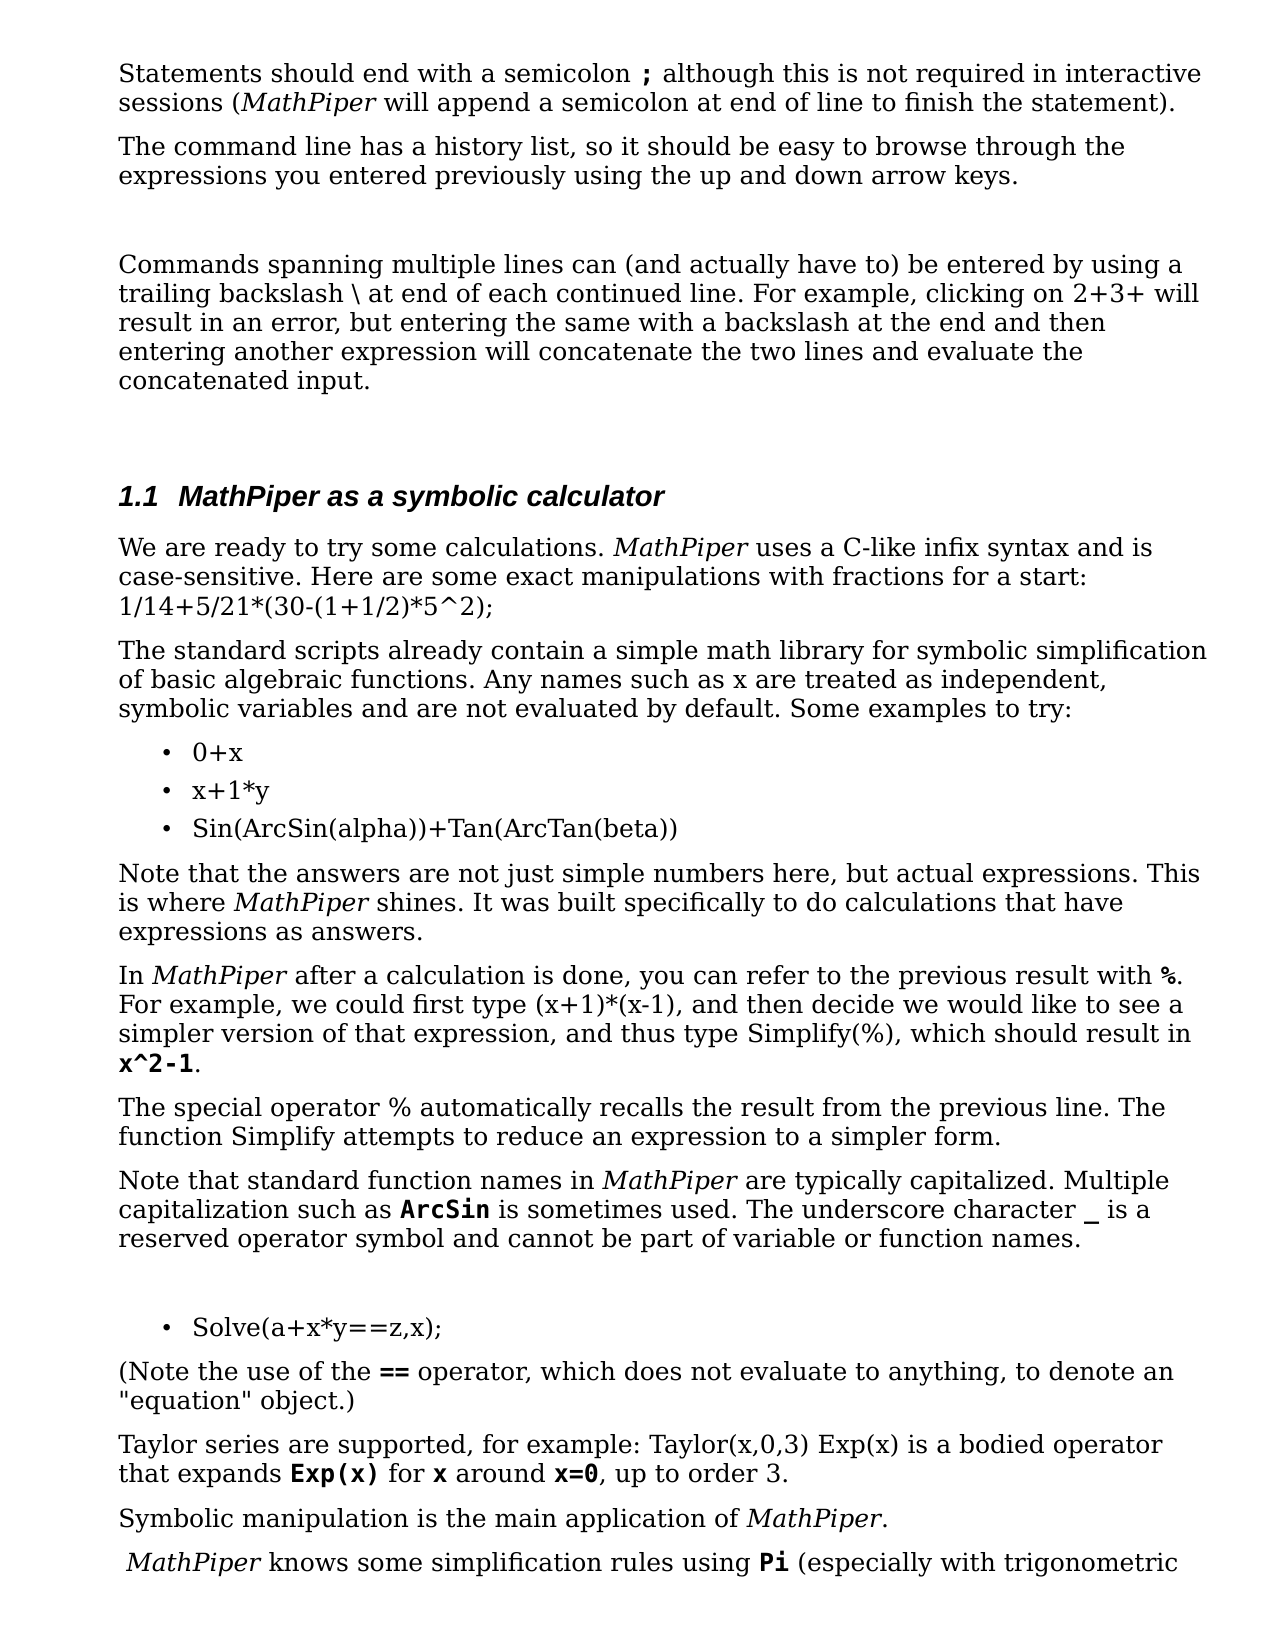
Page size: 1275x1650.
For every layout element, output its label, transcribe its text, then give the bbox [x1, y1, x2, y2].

text The special operator % automatically recalls the result from the previous line. The function Simplify attempts to reduce an expression to a simpler form. [118, 1093, 1216, 1151]
text Commands spanning multiple lines can (and actually have to) be entered by using a trailing backslash \ at end of each continued line. For example, clicking on 2+3+ will result in an error, but entering the same with a backslash at the end and then entering another expression will concatenate the two lines and evaluate the concatenated input. [118, 250, 1216, 396]
subtitle MathPiper as a symbolic calculator [118, 479, 1216, 512]
text Taylor series are supported, for example: Taylor(x,0,3) Exp(x) is a bodied operator that expands Exp(x) for x around x=0, up to order 3. [118, 1431, 1216, 1489]
text (Note the use of the == operator, which does not evaluate to anything, to denote an "equation" object.) [118, 1357, 1216, 1416]
text Statements should end with a semicolon ; although this is not required in interactive sessions (MathPiper will append a semicolon at end of line to finish the statement). [118, 59, 1216, 117]
text The standard scripts already contain a simple math library for symbolic simplification of basic algebraic functions. Any names such as x are treated as independent, symbolic variables and are not evaluated by default. Some examples to try: [118, 636, 1216, 723]
text We are ready to try some calculations. MathPiper uses a C-like infix syntax and is case-sensitive. Here are some exact manipulations with fractions for a start: 1/14+5/21*(30-(1+1/2)*5^2); [118, 533, 1216, 621]
list x+1*y [162, 777, 1216, 806]
list Solve(a+x*y==z,x); [162, 1313, 1216, 1342]
text Note that the answers are not just simple numbers here, but actual expressions. This is where MathPiper shines. It was built specifically to do calculations that have expressions as answers. [118, 859, 1216, 946]
list 0+x [162, 738, 1216, 768]
text MathPiper knows some simplification rules using Pi (especially with trigonometric [118, 1548, 1216, 1577]
text The command line has a history list, so it should be easy to browse through the expressions you entered previously using the up and down arrow keys. [118, 132, 1216, 191]
text In MathPiper after a calculation is done, you can refer to the previous result with %. For example, we could first type (x+1)*(x-1), and then decide we would like to see a simpler version of that expression, and thus type Simplify(%), which should result in x^2-1. [118, 961, 1216, 1078]
text Symbolic manipulation is the main application of MathPiper. [118, 1504, 1216, 1533]
list Sin(ArcSin(alpha))+Tan(ArcTan(beta)) [162, 815, 1216, 844]
text Note that standard function names in MathPiper are typically capitalized. Multiple capitalization such as ArcSin is sometimes used. The underscore character _ is a reserved operator symbol and cannot be part of variable or function names. [118, 1166, 1216, 1254]
